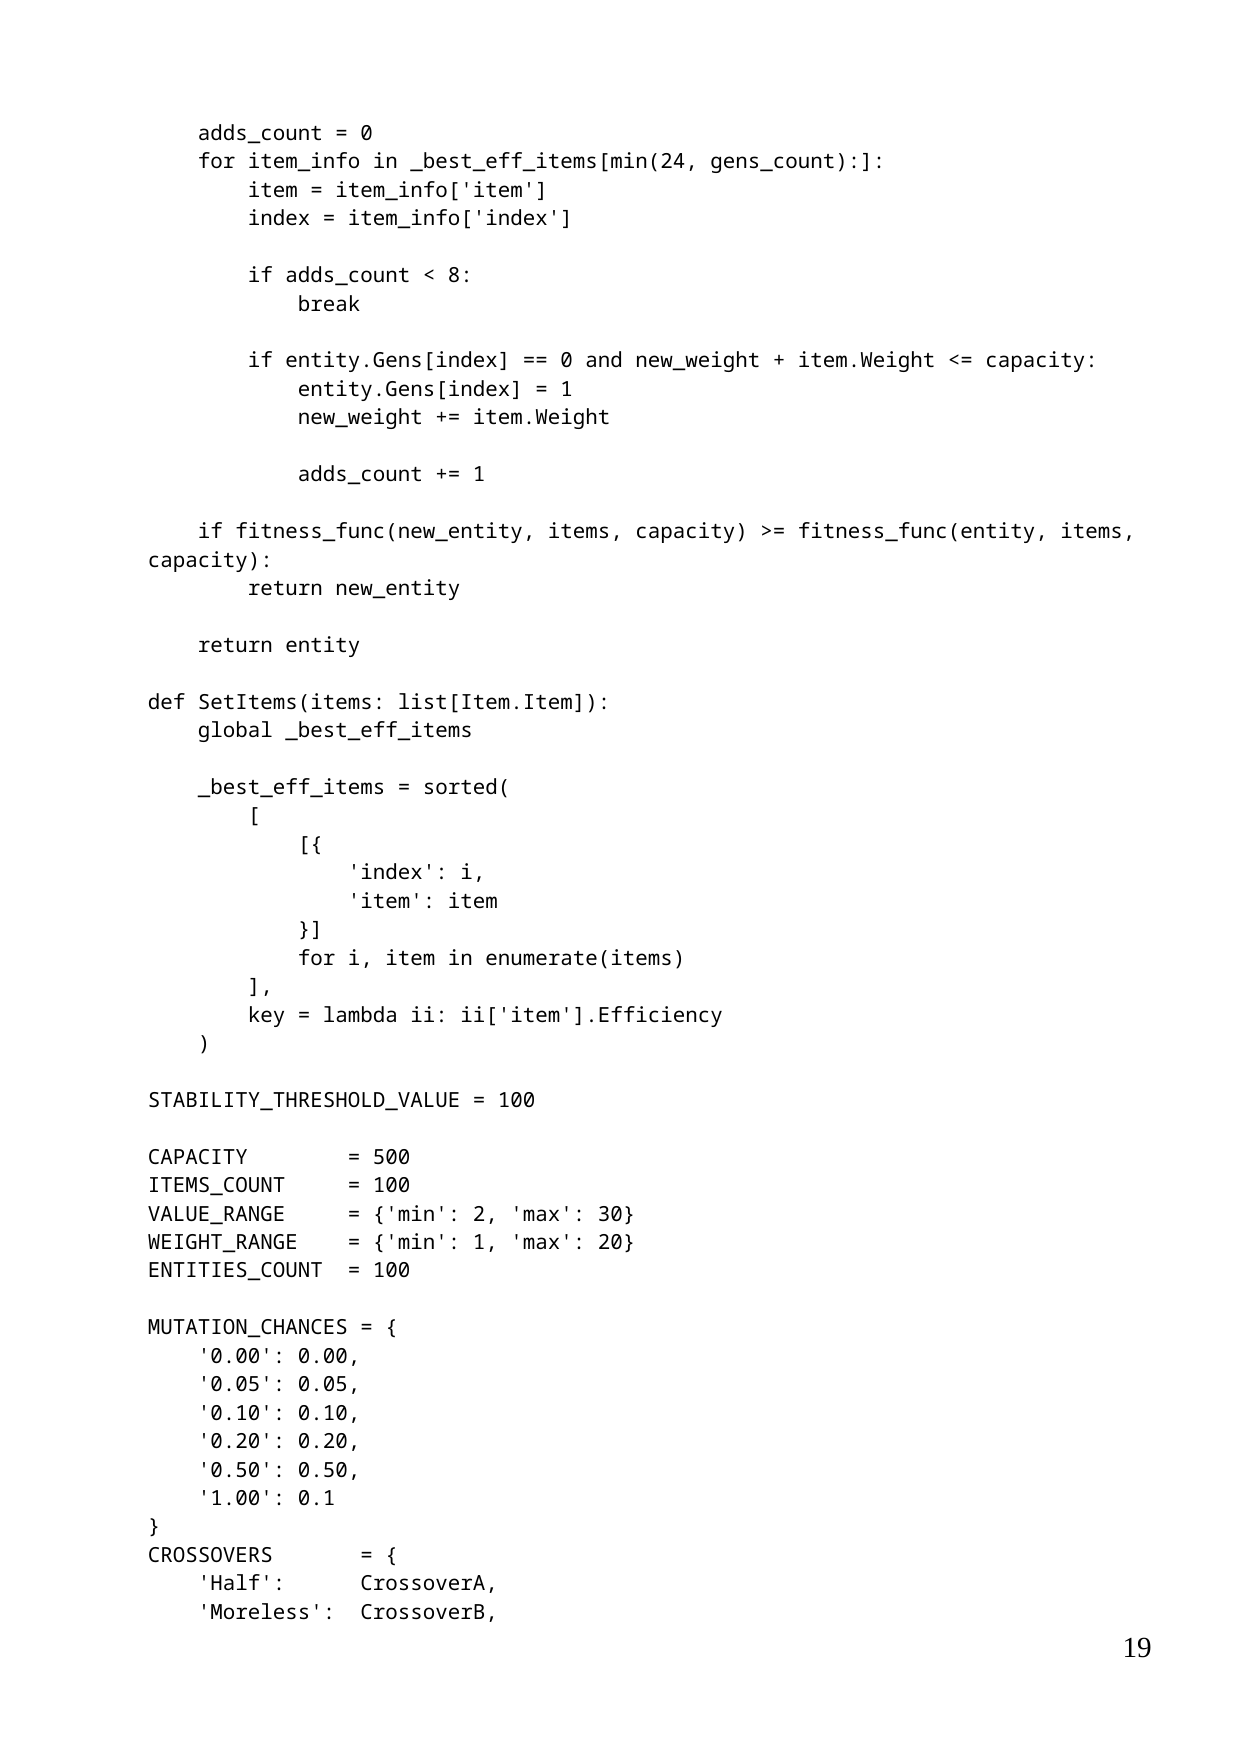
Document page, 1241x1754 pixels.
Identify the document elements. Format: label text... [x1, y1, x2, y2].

text item = item_info['item'] [148, 175, 1152, 203]
text CAPACITY = 500 [148, 1142, 1152, 1170]
text 'item': item [148, 886, 1152, 914]
text WEIGHT_RANGE = {'min': 1, 'max': 20} [148, 1227, 1152, 1256]
text adds_count += 1 [148, 459, 1152, 488]
text for i, item in enumerate(items) [148, 943, 1152, 971]
text '0.00': 0.00, [148, 1341, 1152, 1369]
text 'index': i, [148, 857, 1152, 886]
text CROSSOVERS = { [148, 1540, 1152, 1568]
text _best_eff_items = sorted( [148, 772, 1152, 801]
text adds_count = 0 [148, 118, 1152, 147]
text key = lambda ii: ii['item'].Efficiency [148, 1000, 1152, 1028]
text global _best_eff_items [148, 715, 1152, 744]
text ENTITIES_COUNT = 100 [148, 1256, 1152, 1284]
text STABILITY_THRESHOLD_VALUE = 100 [148, 1085, 1152, 1113]
text index = item_info['index'] [148, 203, 1152, 232]
text '0.05': 0.05, [148, 1369, 1152, 1398]
text '0.20': 0.20, [148, 1426, 1152, 1455]
text VALUE_RANGE = {'min': 2, 'max': 30} [148, 1199, 1152, 1227]
text entity.Gens[index] = 1 [148, 374, 1152, 402]
text '1.00': 0.1 [148, 1483, 1152, 1512]
text 'Moreless': CrossoverB, [148, 1597, 1152, 1625]
text [{ [148, 829, 1152, 857]
text if entity.Gens[index] == 0 and new_weight + item.Weight <= capacity: [148, 346, 1152, 374]
text ], [148, 971, 1152, 1000]
text break [148, 289, 1152, 317]
text MUTATION_CHANCES = { [148, 1312, 1152, 1341]
text for item_info in _best_eff_items[min(24, gens_count):]: [148, 147, 1152, 175]
text [ [148, 801, 1152, 829]
text if adds_count < 8: [148, 260, 1152, 289]
text ITEMS_COUNT = 100 [148, 1170, 1152, 1199]
text return entity [148, 630, 1152, 658]
text '0.10': 0.10, [148, 1398, 1152, 1426]
text if fitness_func(new_entity, items, capacity) >= fitness_func(entity, items, capacity): [148, 516, 1152, 573]
text ) [148, 1028, 1152, 1057]
text }] [148, 914, 1152, 943]
text '0.50': 0.50, [148, 1455, 1152, 1483]
text 'Half': CrossoverA, [148, 1568, 1152, 1597]
text return new_entity [148, 573, 1152, 602]
text def SetItems(items: list[Item.Item]): [148, 687, 1152, 715]
text } [148, 1512, 1152, 1540]
text new_weight += item.Weight [148, 402, 1152, 431]
